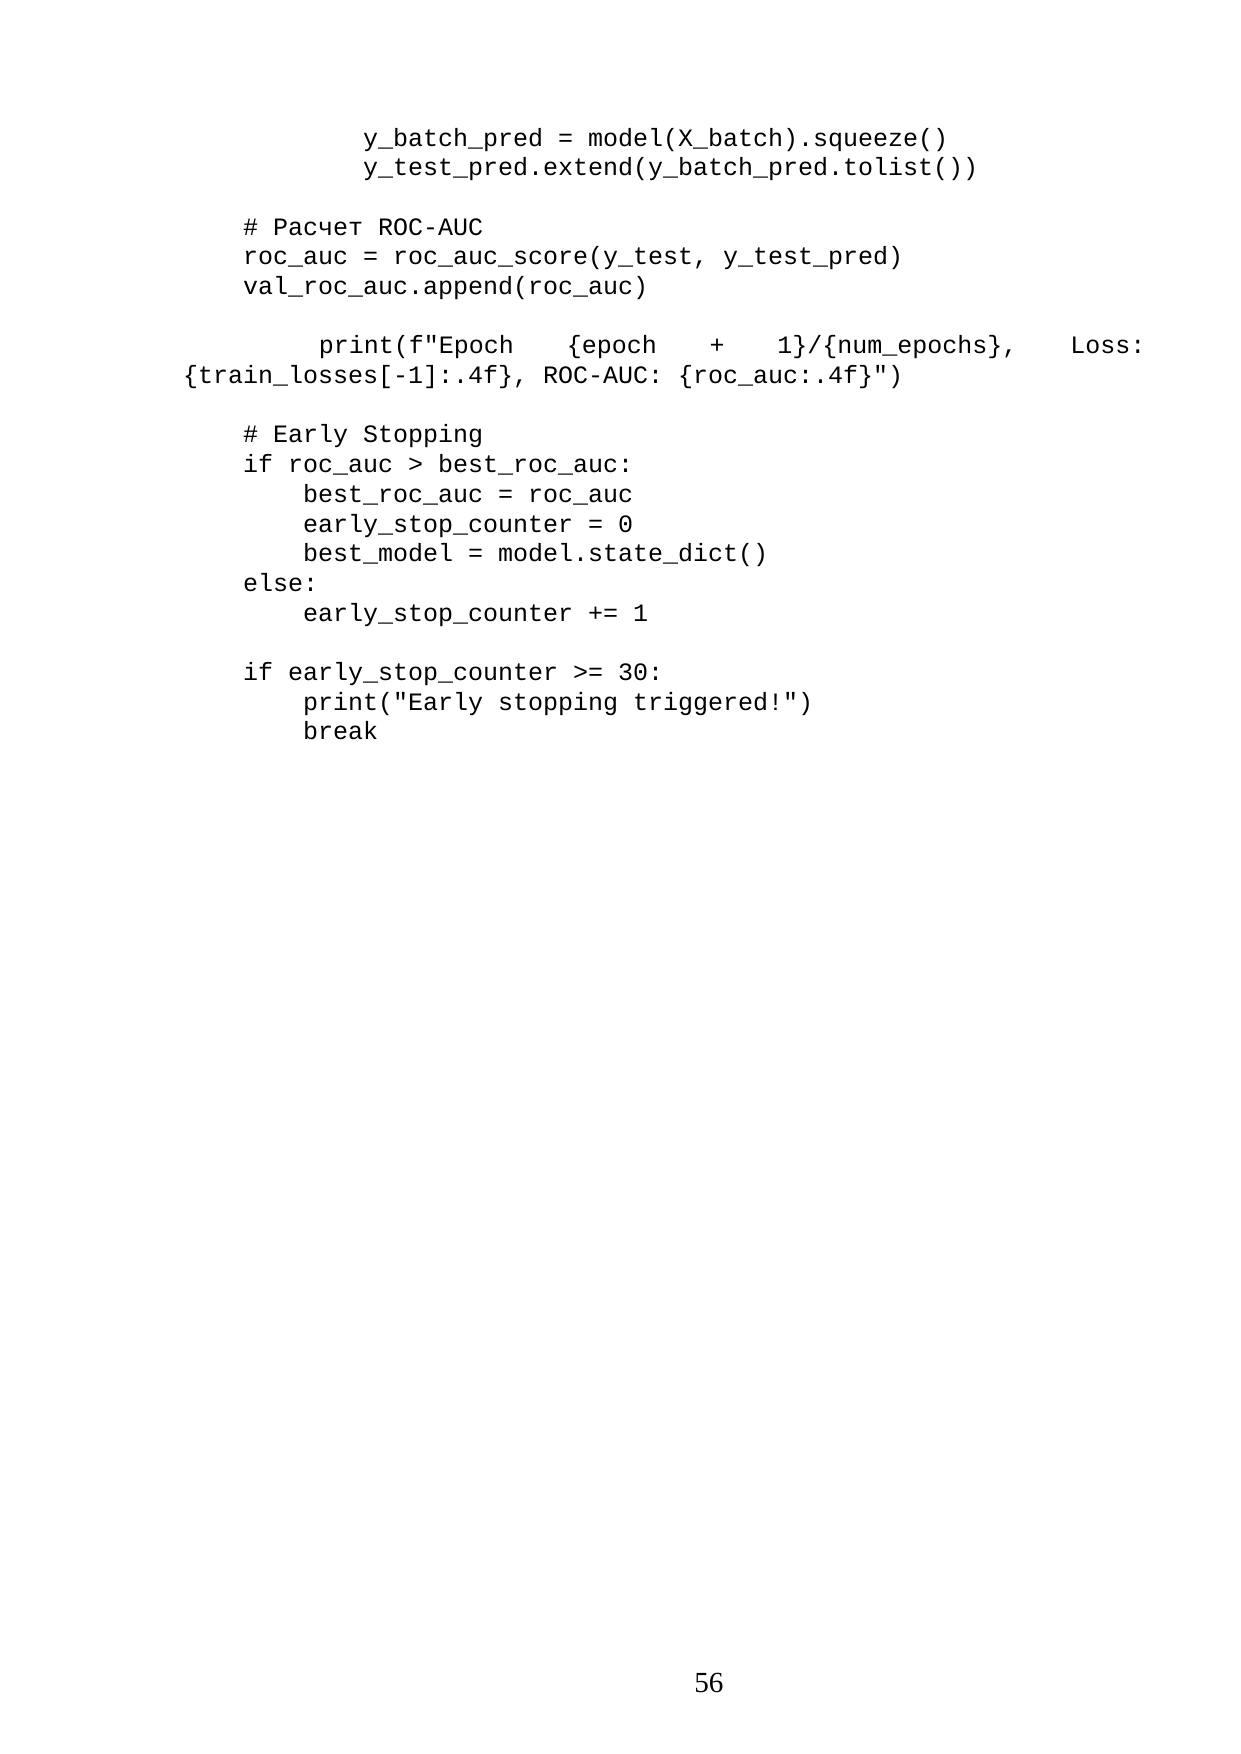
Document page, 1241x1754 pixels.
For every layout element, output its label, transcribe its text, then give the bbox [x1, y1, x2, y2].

table_header y_batch_pred = model(X_batch).squeeze() y_test_pred.extend(y_batch_pred.tolist()) # Расчет ROC-AUC roc_auc = roc_auc_score(y_test, y_test_pred) val_roc_auc.append(roc_auc) print(f"Epoch {epoch + 1}/{num_epochs}, Loss: {train_losses[-1]:.4f}, ROC-AUC: {roc_auc:.4f}") # Early Stopping if roc_auc > best_roc_auc: best_roc_auc = roc_auc early_stop_counter = 0 best_model = model.state_dict() else: early_stop_counter += 1 if early_stop_counter >= 30: print("Early stopping triggered!") break [177, 118, 1152, 753]
